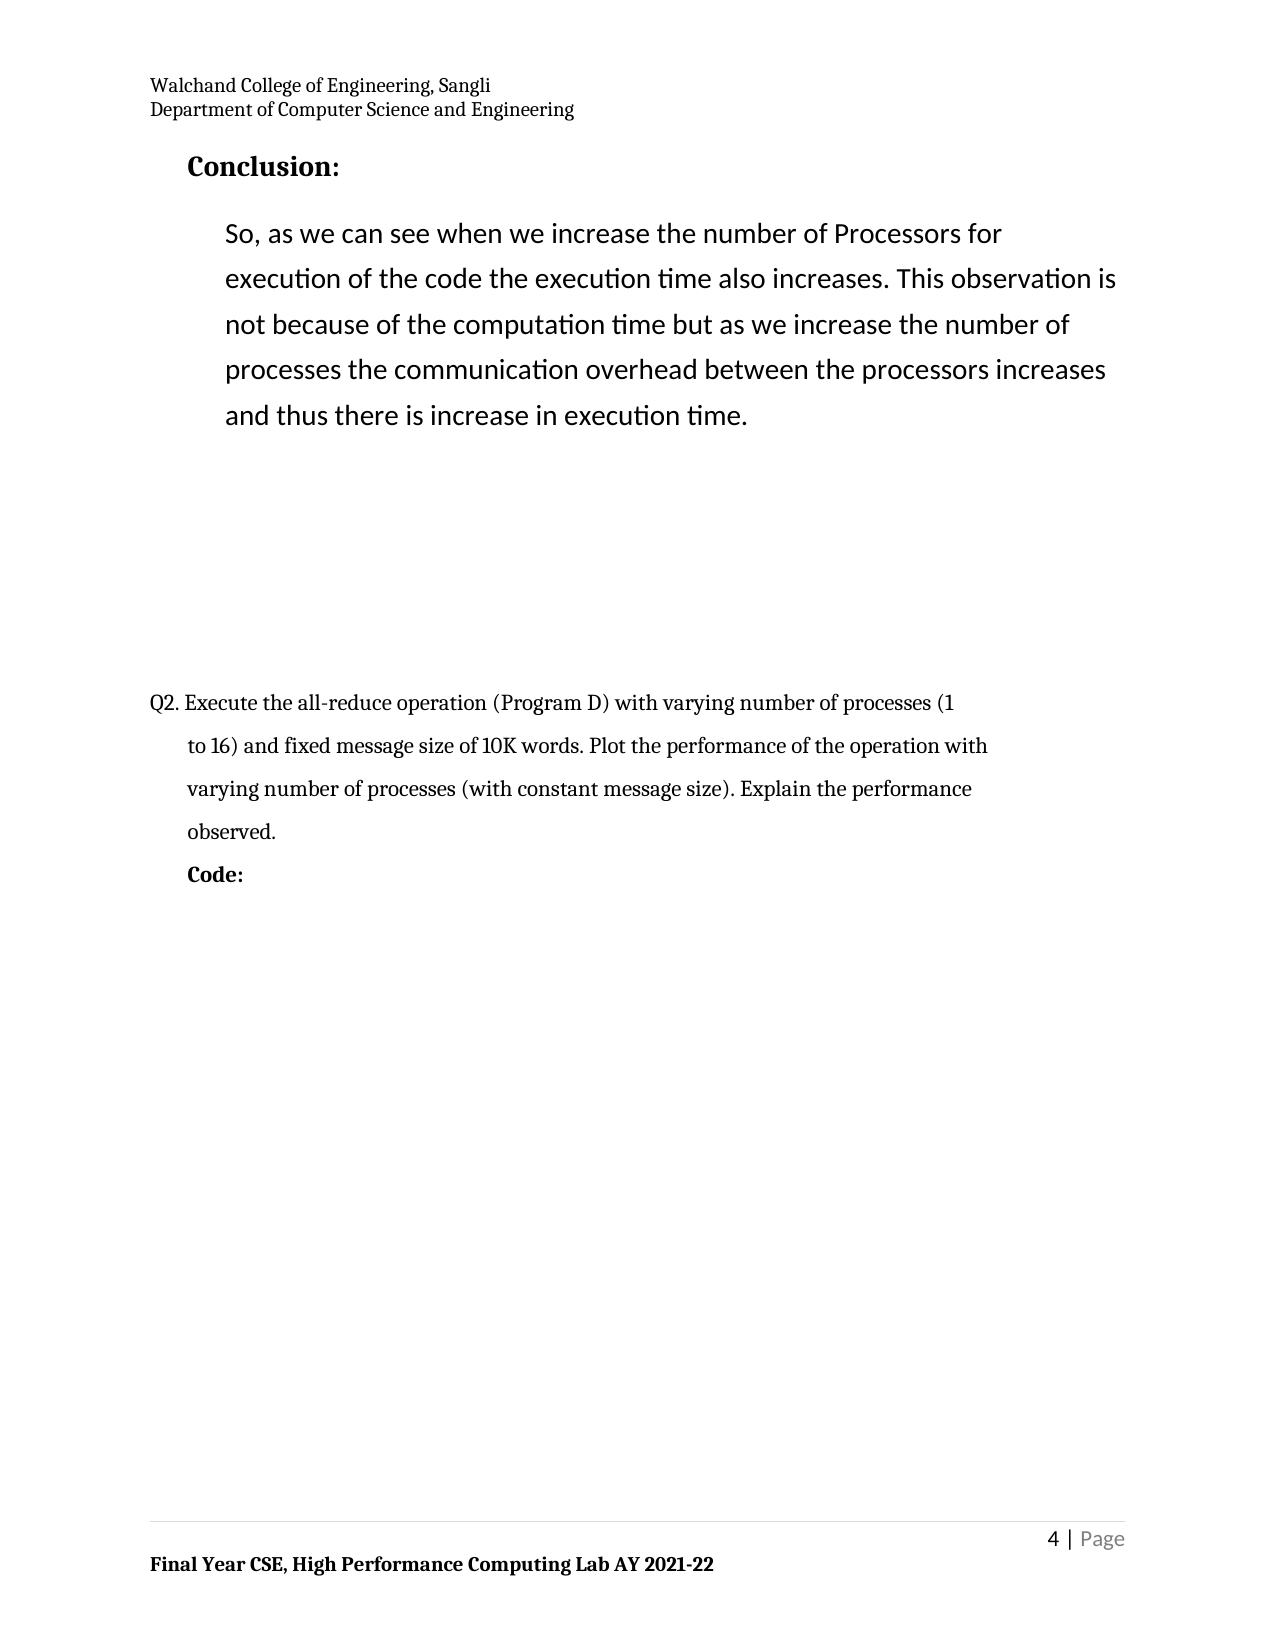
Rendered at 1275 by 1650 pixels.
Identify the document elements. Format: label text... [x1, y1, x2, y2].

text varying number of processes (with constant message size). Explain the performance [187, 776, 1125, 802]
text Conclusion: [187, 150, 1125, 183]
text So, as we can see when we increase the number of Processors for execution of the code the execution time also increases. This observation is not because of the computation time but as we increase the number of processes the communication overhead between the processors increases and thus there is increase in execution time. [225, 215, 1125, 433]
text to 16) and fixed message size of 10K words. Plot the performance of the operation with [187, 733, 1125, 759]
text Code: [187, 862, 1125, 888]
text Q2. Execute the all-reduce operation (Program D) with varying number of processes (1 [150, 690, 1125, 716]
text observed. [187, 819, 1125, 845]
